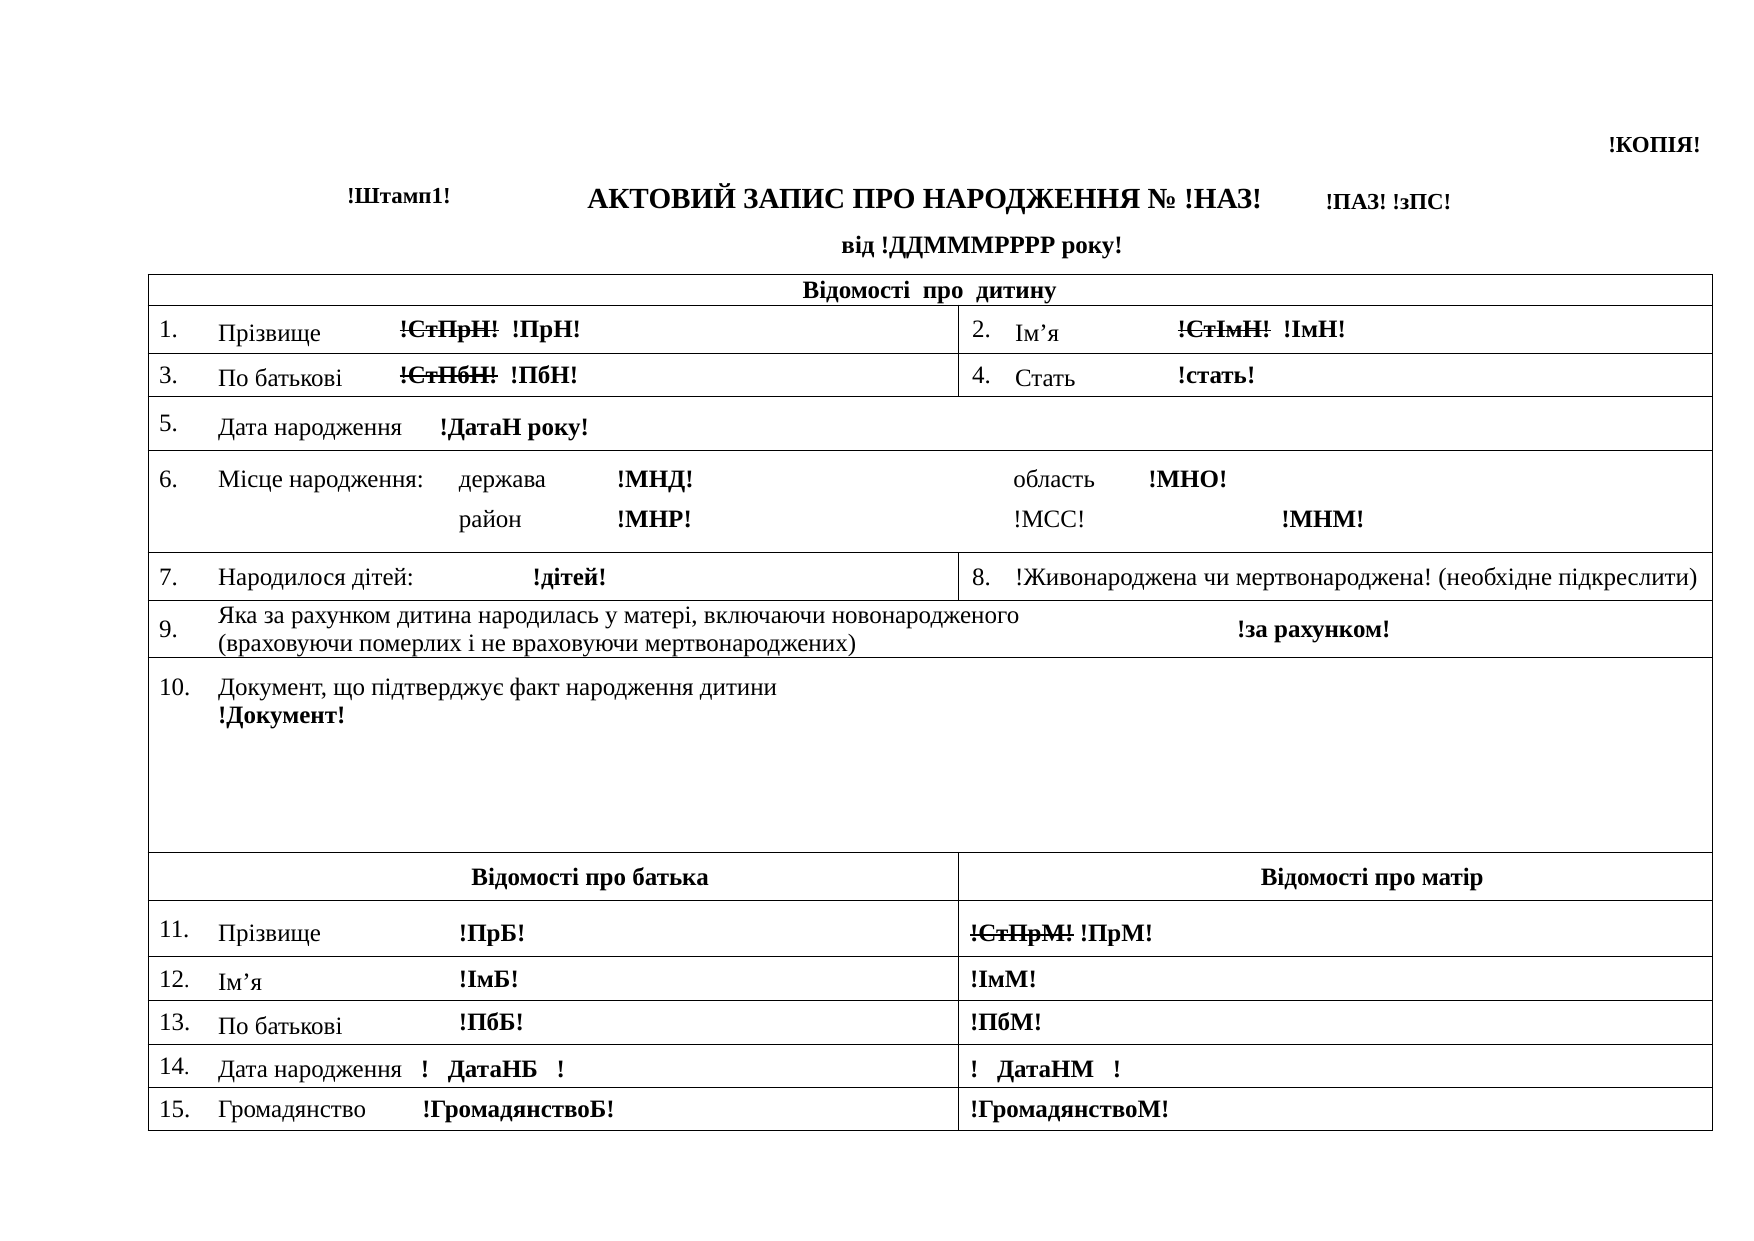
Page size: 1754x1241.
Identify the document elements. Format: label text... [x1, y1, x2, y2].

table_cell від !ДДМММРРРР року! [576, 214, 1314, 274]
table_cell Місце народження: [207, 451, 447, 552]
table_cell 5. [149, 397, 207, 450]
table_cell Яка за рахунком дитина народилась у матері, включаючи новонародженого (враховуючи померлих і не враховуючи мертвонароджених) [207, 601, 1152, 657]
table_cell 2. [959, 306, 1004, 352]
table_header !КОПІЯ! [1314, 117, 1712, 170]
table_cell Ім’я [207, 957, 447, 1000]
table_cell !ПАЗ! !зПС! [1314, 170, 1712, 214]
table_cell [448, 533, 605, 552]
table_cell Ім’я [1004, 306, 1166, 352]
table_header !МНД! [605, 451, 1002, 493]
table_cell Народилося дітей: [207, 553, 447, 600]
table_cell !СтІмН! !ІмН! [1166, 306, 1712, 352]
table_cell Громадянство !ГромадянствоБ! [207, 1088, 958, 1130]
table_cell Документ, що підтверджує факт народження дитини !Документ! [207, 658, 1712, 852]
table_cell Стать [1004, 354, 1166, 396]
table_cell !СтПрМ! !ПрМ! [959, 901, 1712, 956]
table_cell 11. [149, 901, 207, 956]
table_cell [1211, 533, 1712, 552]
table_cell 9. [149, 601, 207, 657]
table_cell !Живонароджена чи мертвонароджена! (необхідне підкреслити) [1004, 553, 1712, 600]
table_cell 15. [149, 1088, 207, 1130]
table_cell 6. [149, 451, 207, 552]
table_cell 8. [959, 553, 1004, 600]
table_header [576, 117, 1314, 170]
table_cell !стать! [1166, 354, 1712, 396]
table_cell 4. [959, 354, 1004, 396]
table_header !Штамп1! [148, 117, 576, 274]
table_cell 10. [149, 658, 207, 852]
table_cell Дата народження !ДатаН року! [207, 397, 1712, 450]
table_header !МНО! [1137, 451, 1712, 493]
table_cell АКТОВИЙ ЗАПИС ПРО НАРОДЖЕННЯ № !НАЗ! [576, 170, 1314, 214]
table_cell [1002, 533, 1211, 552]
table_cell ! ДатаНМ ! [959, 1045, 1712, 1087]
table_cell 14. [149, 1045, 207, 1087]
table_cell !СтПбН! !ПбН! [388, 354, 958, 396]
table_cell Відомості про дитину [149, 275, 1712, 304]
table_cell [605, 533, 1002, 552]
table_cell Відомості про батька [149, 853, 958, 900]
table_cell !ПбМ! [959, 1001, 1712, 1044]
table_cell 7. [149, 553, 207, 600]
table_cell Прізвище [207, 306, 388, 352]
table_cell район [448, 493, 605, 533]
table_cell !ГромадянствоМ! [959, 1088, 1712, 1130]
table_cell Відомості про матір [959, 853, 1712, 900]
table_cell Прізвище [207, 901, 447, 956]
table_cell !ПрБ! [448, 901, 958, 956]
table_cell Дата народження ! ДатаНБ ! [207, 1045, 958, 1087]
table_cell По батькові [207, 1001, 447, 1044]
table_cell !за рахунком! [1152, 601, 1712, 657]
table_header область [1002, 451, 1137, 493]
table_cell !МСС! [1002, 493, 1270, 533]
table_cell 13. [149, 1001, 207, 1044]
table_cell !дітей! [448, 553, 958, 600]
table_cell По батькові [207, 354, 388, 396]
table_cell !СтПрН! !ПрН! [388, 306, 958, 352]
table_cell !МНМ! [1270, 493, 1712, 533]
table_cell 12. [149, 957, 207, 1000]
table_cell !ІмМ! [959, 957, 1712, 1000]
table_header держава [448, 451, 605, 493]
table_cell !ПбБ! [448, 1001, 958, 1044]
table_cell 3. [149, 354, 207, 396]
table_cell !ІмБ! [448, 957, 958, 1000]
table_cell 1. [149, 306, 207, 352]
table_cell [1314, 214, 1712, 274]
table_cell !МНР! [605, 493, 1002, 533]
